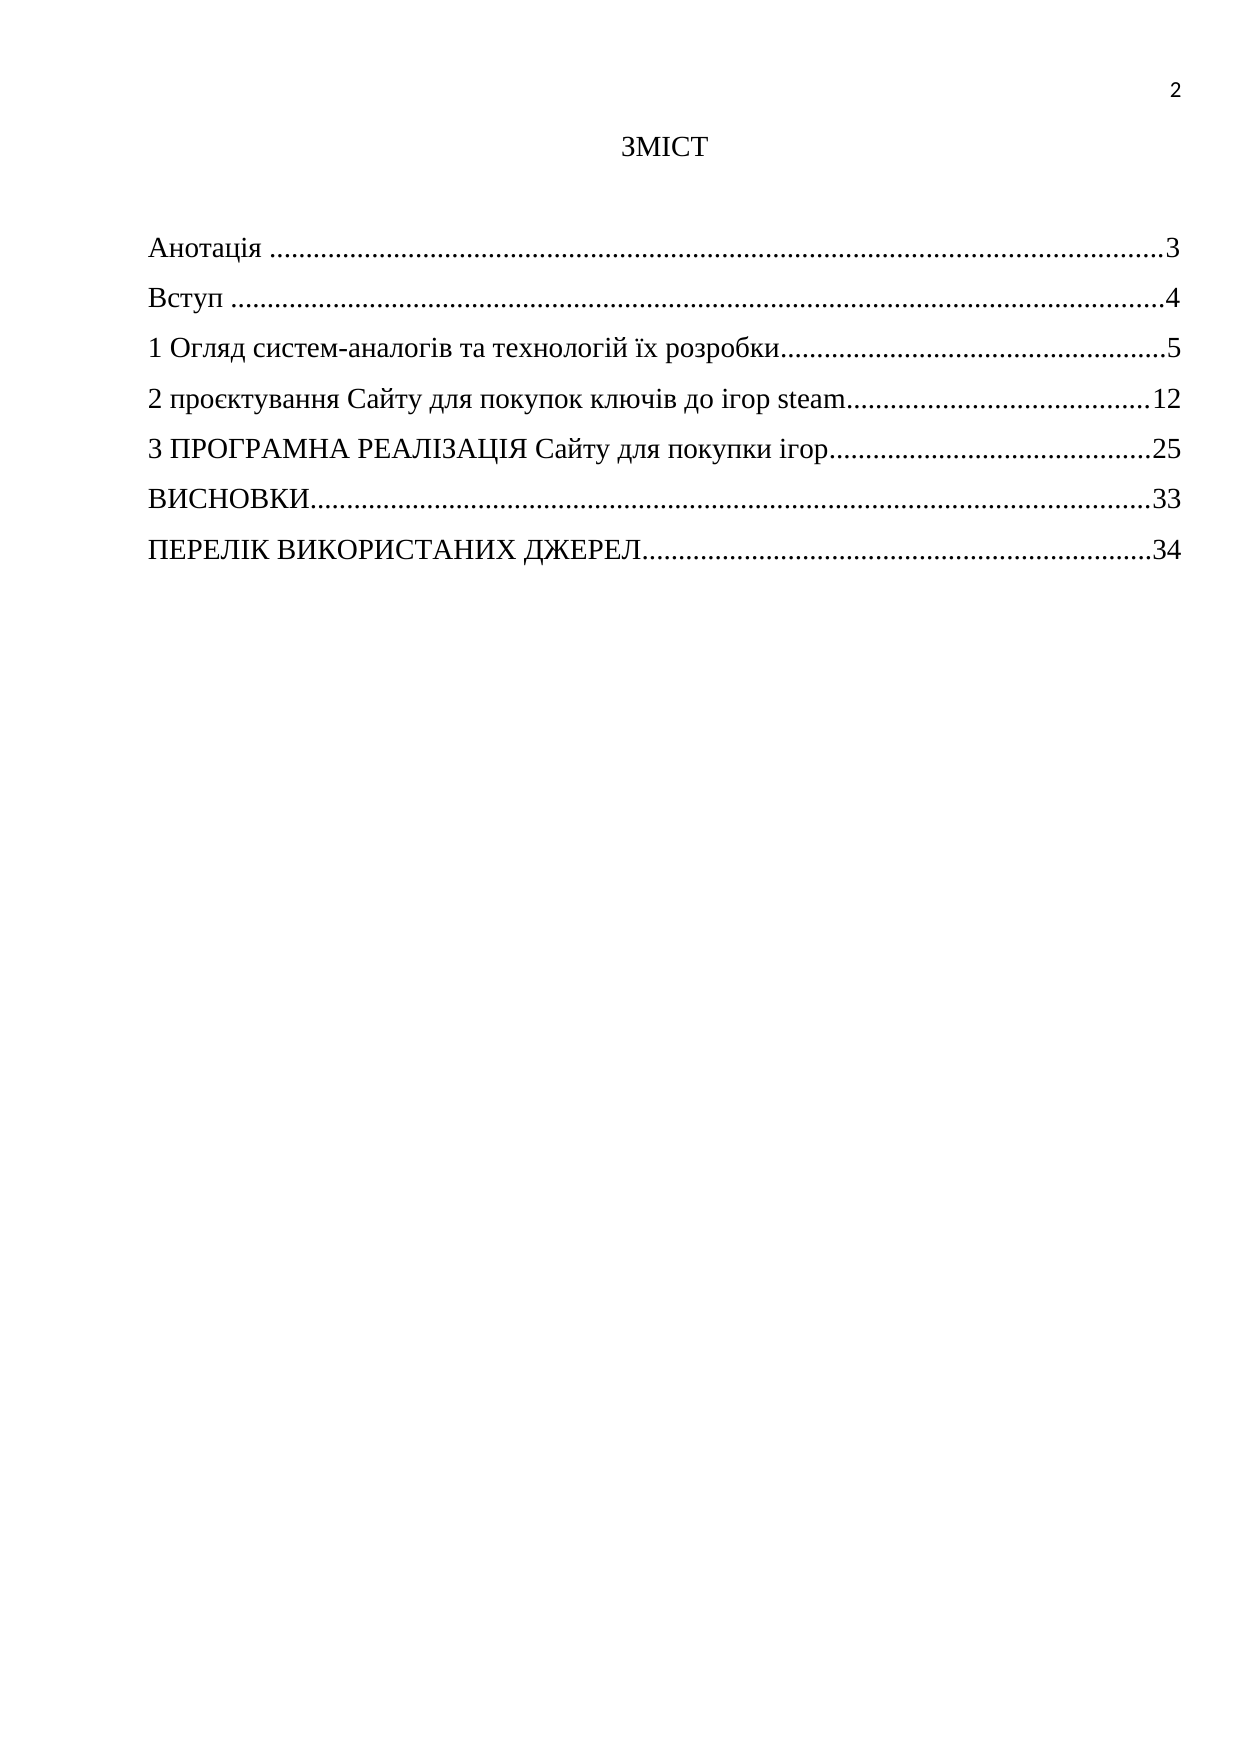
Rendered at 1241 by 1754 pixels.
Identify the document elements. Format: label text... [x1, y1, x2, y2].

text 3 ПРОГРАМНА РЕАЛІЗАЦІЯ Сайту для покупки ігор 25 [148, 431, 1181, 465]
text 1 Огляд систем-аналогів та технологій їх розробки 5 [148, 331, 1181, 364]
text ВИСНОВКИ 33 [148, 482, 1181, 515]
text Вступ 4 [148, 280, 1181, 314]
text ЗМІСТ [148, 129, 1181, 163]
text ПЕРЕЛІК ВИКОРИСТАНИХ ДЖЕРЕЛ 34 [148, 532, 1181, 565]
text 2 проєктування Сайту для покупок ключів до ігор steam 12 [148, 381, 1181, 414]
text Анотація 3 [148, 230, 1181, 263]
